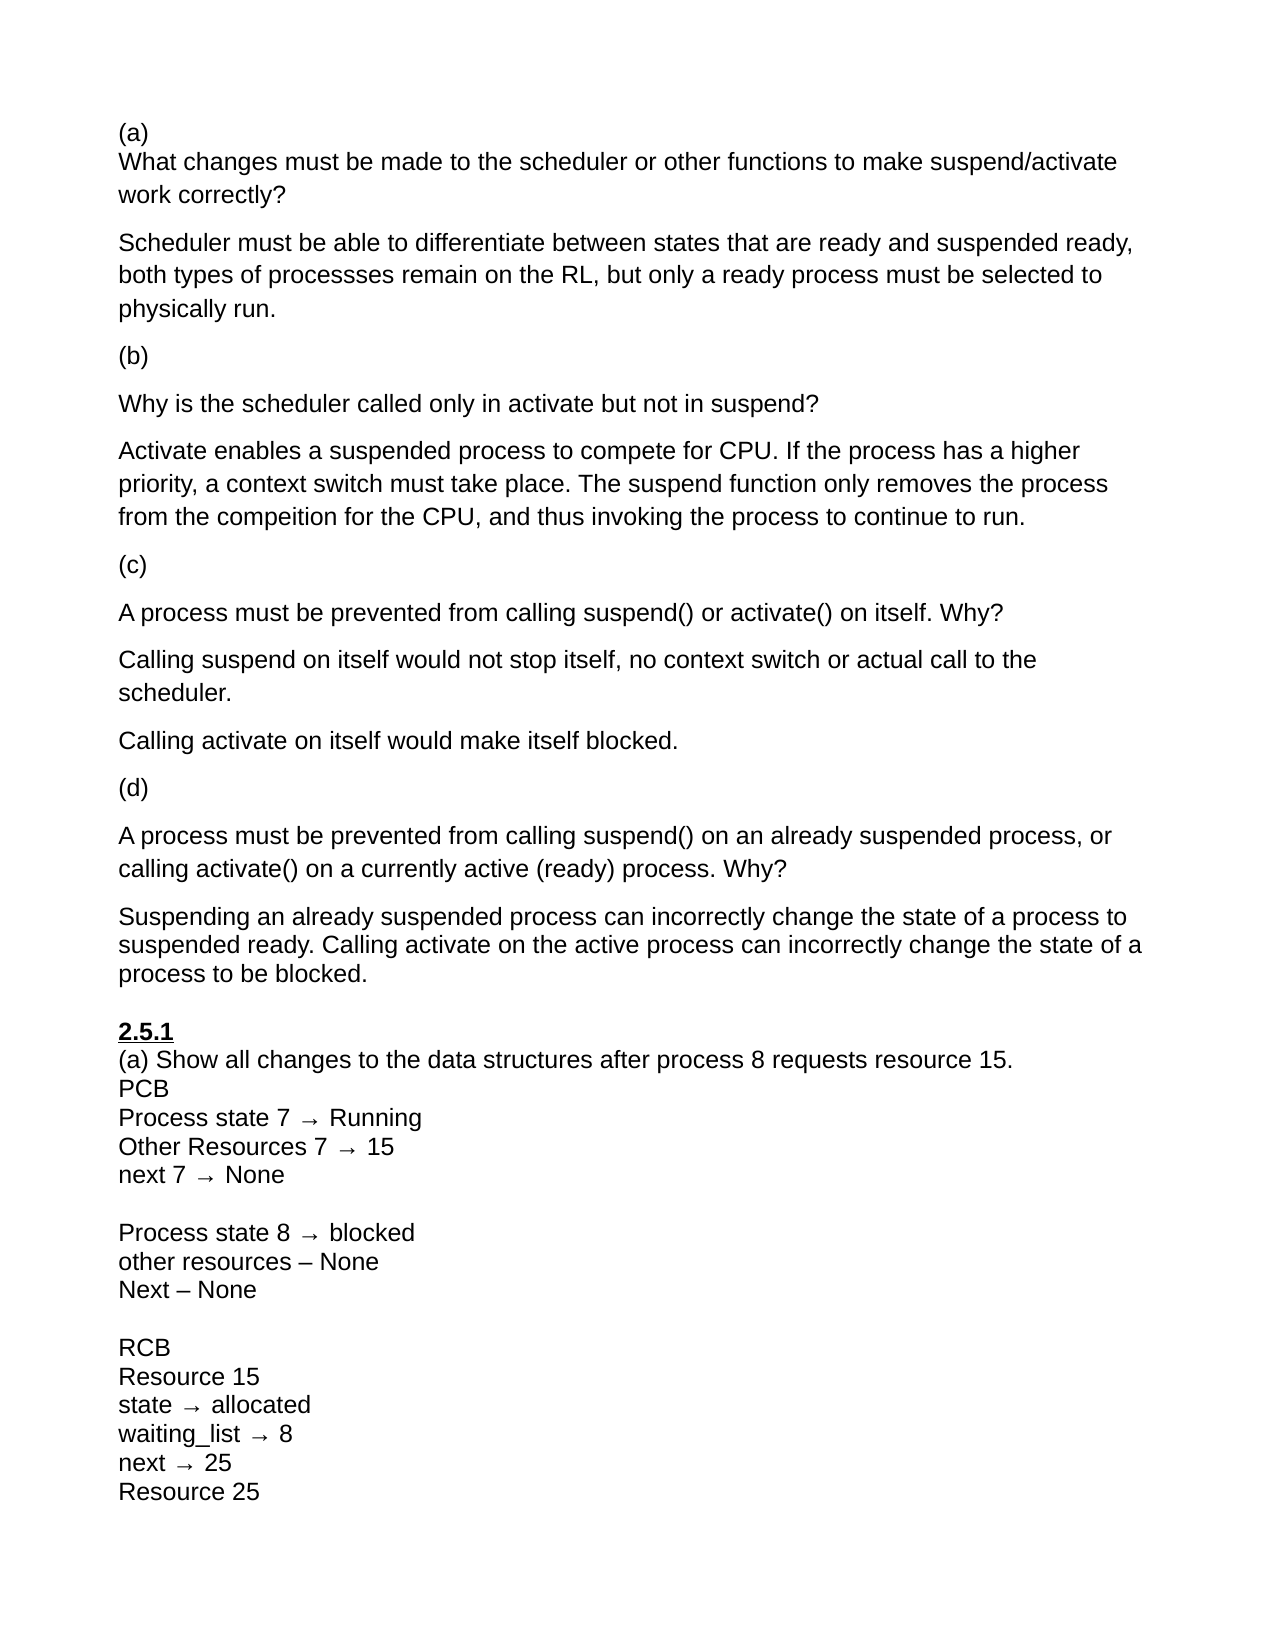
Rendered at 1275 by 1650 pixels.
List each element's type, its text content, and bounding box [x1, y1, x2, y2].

text state → allocated [118, 1390, 1157, 1419]
text Scheduler must be able to differentiate between states that are ready and suspended ready, both types of processses remain on the RL, but only a ready process must be selected to physically run. [118, 227, 1157, 322]
text RCB [118, 1333, 1157, 1362]
text 2.5.1 [118, 1017, 1157, 1045]
text Calling activate on itself would make itself blocked. [118, 726, 1157, 754]
text Other Resources 7 → 15 [118, 1132, 1157, 1160]
text Process state 8 → blocked [118, 1218, 1157, 1247]
text What changes must be made to the scheduler or other functions to make suspend/activate work correctly? [118, 147, 1157, 209]
text PCB [118, 1074, 1157, 1103]
text (b) [118, 341, 1157, 370]
text (a) Show all changes to the data structures after process 8 requests resource 15. [118, 1045, 1157, 1074]
text next → 25 [118, 1448, 1157, 1477]
text A process must be prevented from calling suspend() or activate() on itself. Why? [118, 598, 1157, 626]
text waiting_list → 8 [118, 1419, 1157, 1448]
text Calling suspend on itself would not stop itself, no context switch or actual call to the scheduler. [118, 645, 1157, 707]
text Next – None [118, 1275, 1157, 1304]
text (d) [118, 773, 1157, 802]
text Resource 15 [118, 1362, 1157, 1390]
text (a) [118, 118, 1157, 147]
text other resources – None [118, 1247, 1157, 1275]
text Suspending an already suspended process can incorrectly change the state of a process to suspended ready. Calling activate on the active process can incorrectly change the state of a process to be blocked. [118, 902, 1157, 988]
text (c) [118, 550, 1157, 579]
text Activate enables a suspended process to compete for CPU. If the process has a higher priority, a context switch must take place. The suspend function only removes the process from the compeition for the CPU, and thus invoking the process to continue to run. [118, 436, 1157, 531]
text Why is the scheduler called only in activate but not in suspend? [118, 389, 1157, 417]
text A process must be prevented from calling suspend() on an already suspended process, or calling activate() on a currently active (ready) process. Why? [118, 821, 1157, 883]
text Resource 25 [118, 1477, 1157, 1505]
text Process state 7 → Running [118, 1103, 1157, 1132]
text next 7 → None [118, 1160, 1157, 1189]
